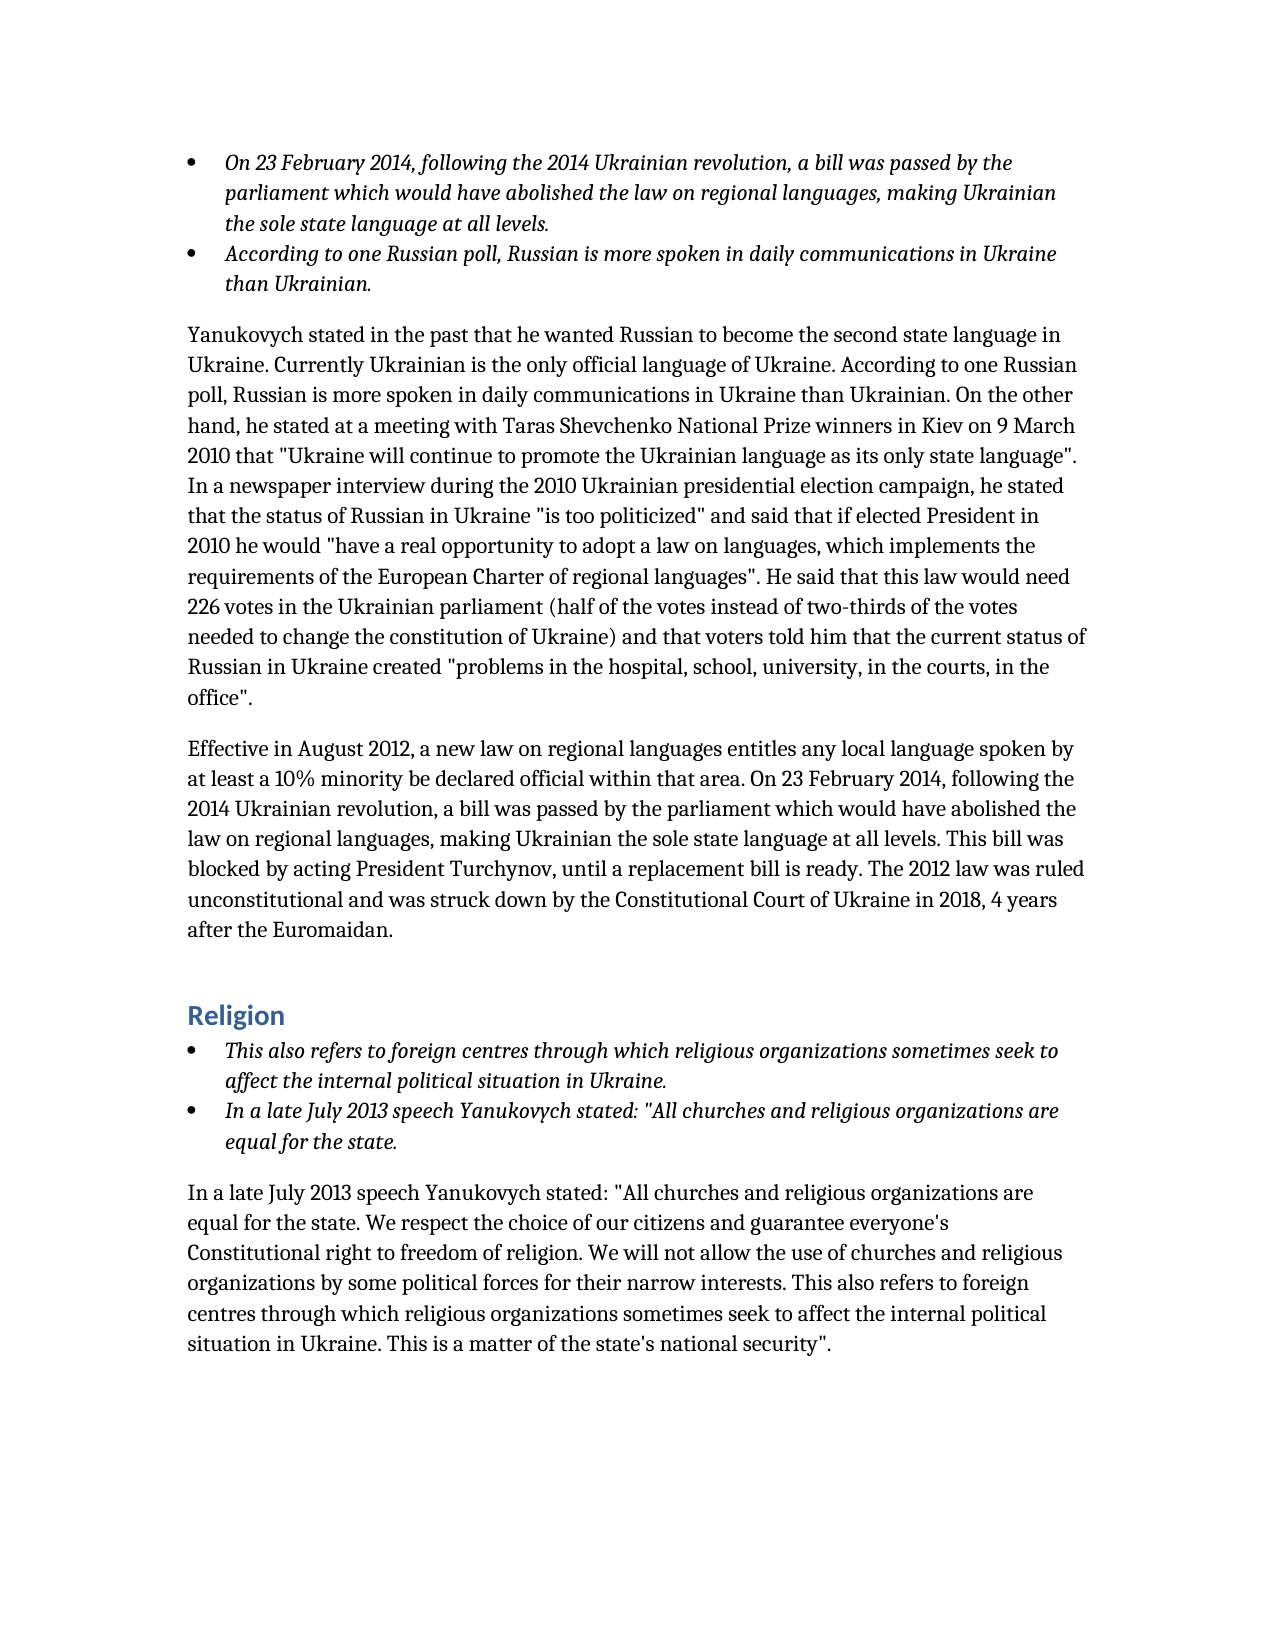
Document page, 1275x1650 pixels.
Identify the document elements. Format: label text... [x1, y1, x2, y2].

text Yanukovych stated in the past that he wanted Russian to become the second state language in Ukraine. Currently Ukrainian is the only official language of Ukraine. According to one Russian poll, Russian is more spoken in daily communications in Ukraine than Ukrainian. On the other hand, he stated at a meeting with Taras Shevchenko National Prize winners in Kiev on 9 March 2010 that "Ukraine will continue to promote the Ukrainian language as its only state language". In a newspaper interview during the 2010 Ukrainian presidential election campaign, he stated that the status of Russian in Ukraine "is too politicized" and said that if elected President in 2010 he would "have a real opportunity to adopt a law on languages, which implements the requirements of the European Charter of regional languages". He said that this law would need 226 votes in the Ukrainian parliament (half of the votes instead of two-thirds of the votes needed to change the constitution of Ukraine) and that voters told him that the current status of Russian in Ukraine created "problems in the hospital, school, university, in the courts, in the office". [187, 322, 1087, 711]
list On 23 February 2014, following the 2014 Ukrainian revolution, a bill was passed by the parliament which would have abolished the law on regional languages, making Ukrainian the sole state language at all levels. [187, 150, 1087, 237]
subtitle Religion [187, 997, 1087, 1032]
list This also refers to foreign centres through which religious organizations sometimes seek to affect the internal political situation in Ukraine. [187, 1038, 1087, 1094]
list In a late July 2013 speech Yanukovych stated: "All churches and religious organizations are equal for the state. [187, 1098, 1087, 1155]
list According to one Russian poll, Russian is more spoken in daily communications in Ukraine than Ukrainian. [187, 241, 1087, 297]
text In a late July 2013 speech Yanukovych stated: "All churches and religious organizations are equal for the state. We respect the choice of our citizens and guarantee everyone's Constitutional right to freedom of religion. We will not allow the use of churches and religious organizations by some political forces for their narrow interests. This also refers to foreign centres through which religious organizations sometimes seek to affect the internal political situation in Ukraine. This is a matter of the state's national security". [187, 1179, 1087, 1357]
text Effective in August 2012, a new law on regional languages entitles any local language spoken by at least a 10% minority be declared official within that area. On 23 February 2014, following the 2014 Ukrainian revolution, a bill was passed by the parliament which would have abolished the law on regional languages, making Ukrainian the sole state language at all levels. This bill was blocked by acting President Turchynov, until a replacement bill is ready. The 2012 law was ruled unconstitutional and was struck down by the Constitutional Court of Ukraine in 2018, 4 years after the Euromaidan. [187, 735, 1087, 943]
